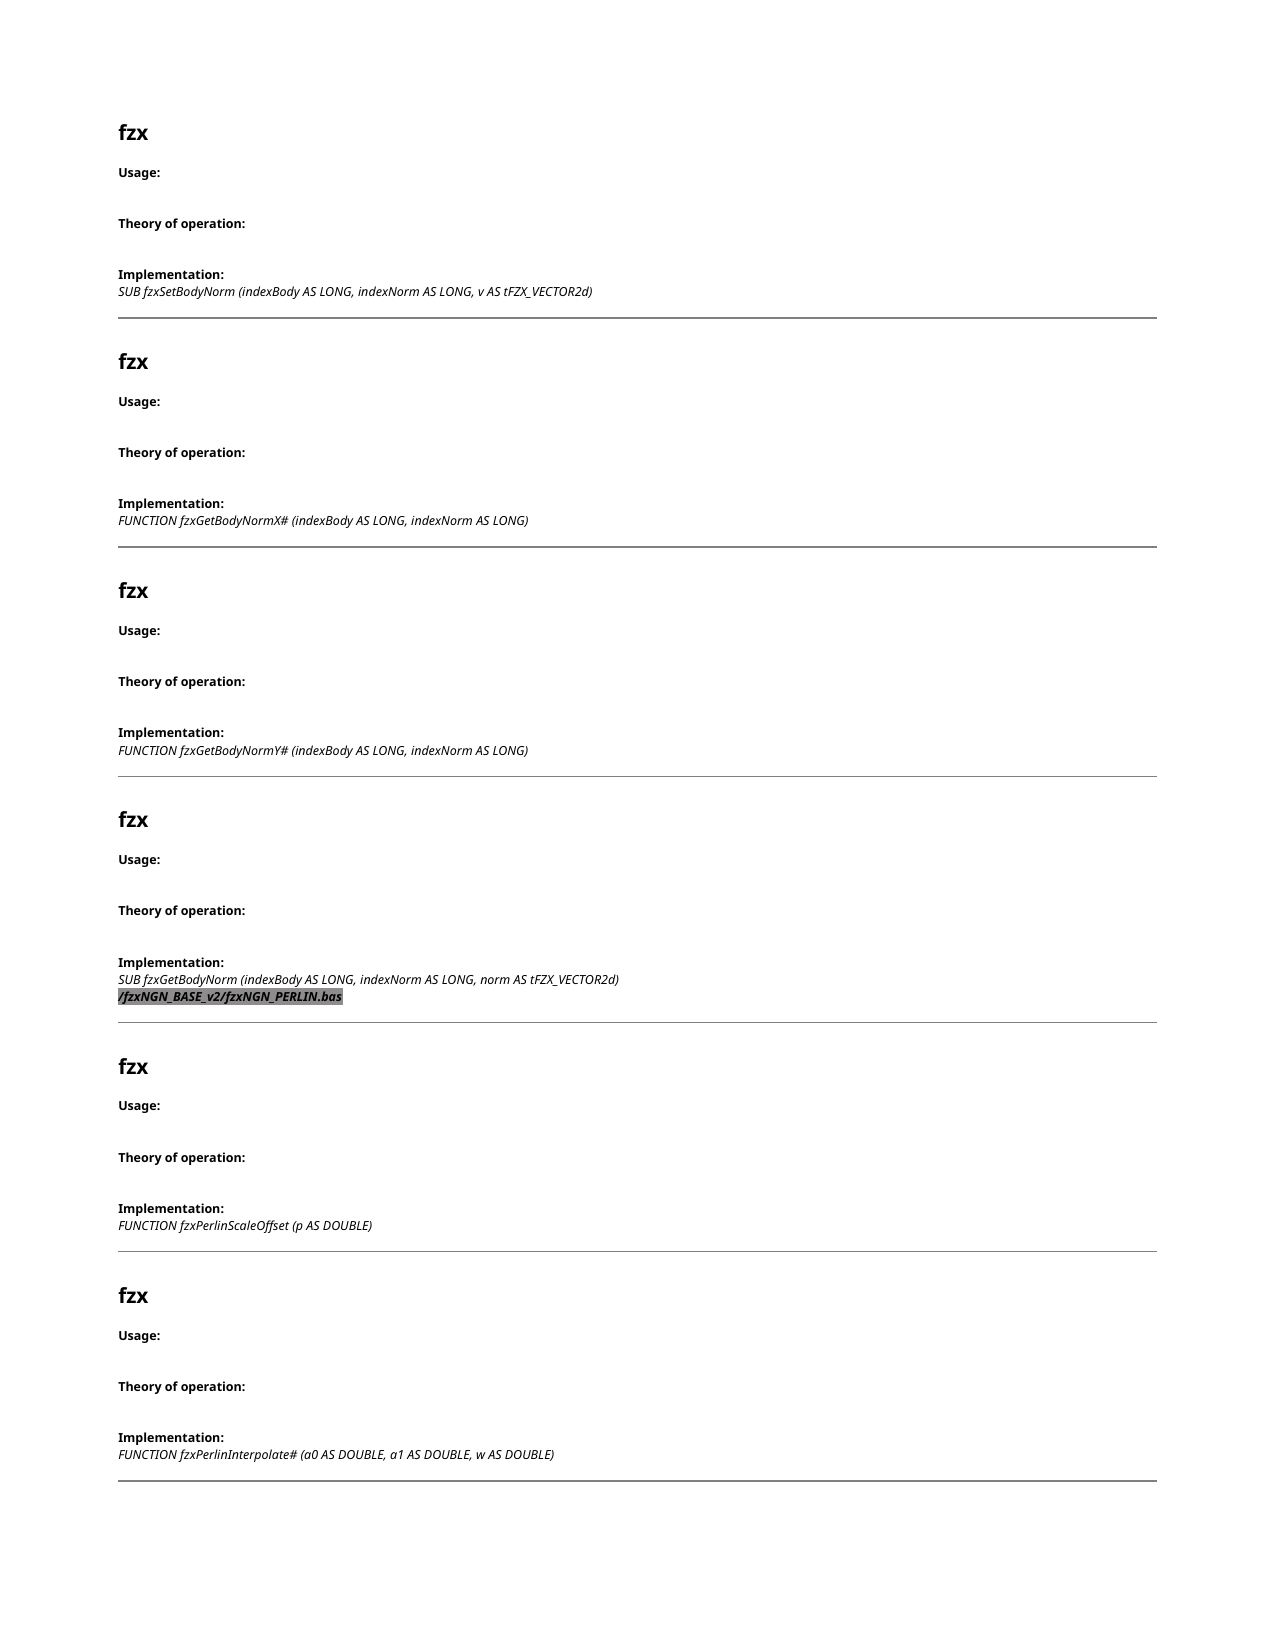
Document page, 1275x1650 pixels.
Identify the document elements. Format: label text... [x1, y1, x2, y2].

text Implementation: [118, 266, 1157, 283]
text fzx [118, 1281, 1157, 1309]
text fzx [118, 118, 1157, 147]
text FUNCTION fzxPerlinInterpolate# (a0 AS DOUBLE, a1 AS DOUBLE, w AS DOUBLE) [118, 1446, 1157, 1463]
text Theory of operation: [118, 902, 1157, 919]
text fzx [118, 347, 1157, 376]
text Usage: [118, 164, 1157, 181]
text Implementation: [118, 1429, 1157, 1446]
text Usage: [118, 622, 1157, 639]
text Implementation: [118, 724, 1157, 742]
text SUB fzxGetBodyNorm (indexBody AS LONG, indexNorm AS LONG, norm AS tFZX_VECTOR2d) [118, 971, 1157, 988]
text Usage: [118, 1097, 1157, 1114]
text Implementation: [118, 954, 1157, 971]
text Implementation: [118, 495, 1157, 512]
text SUB fzxSetBodyNorm (indexBody AS LONG, indexNorm AS LONG, v AS tFZX_VECTOR2d) [118, 283, 1157, 300]
text FUNCTION fzxGetBodyNormX# (indexBody AS LONG, indexNorm AS LONG) [118, 512, 1157, 529]
text /fzxNGN_BASE_v2/fzxNGN_PERLIN.bas [118, 988, 1157, 1005]
text Implementation: [118, 1200, 1157, 1217]
text fzx [118, 806, 1157, 834]
text fzx [118, 1052, 1157, 1080]
text Usage: [118, 393, 1157, 410]
text Theory of operation: [118, 673, 1157, 690]
text Theory of operation: [118, 215, 1157, 232]
text FUNCTION fzxPerlinScaleOffset (p AS DOUBLE) [118, 1217, 1157, 1234]
text Theory of operation: [118, 1149, 1157, 1166]
text Usage: [118, 1327, 1157, 1344]
text FUNCTION fzxGetBodyNormY# (indexBody AS LONG, indexNorm AS LONG) [118, 742, 1157, 759]
text fzx [118, 576, 1157, 605]
text Theory of operation: [118, 444, 1157, 461]
text Theory of operation: [118, 1378, 1157, 1395]
text Usage: [118, 851, 1157, 868]
